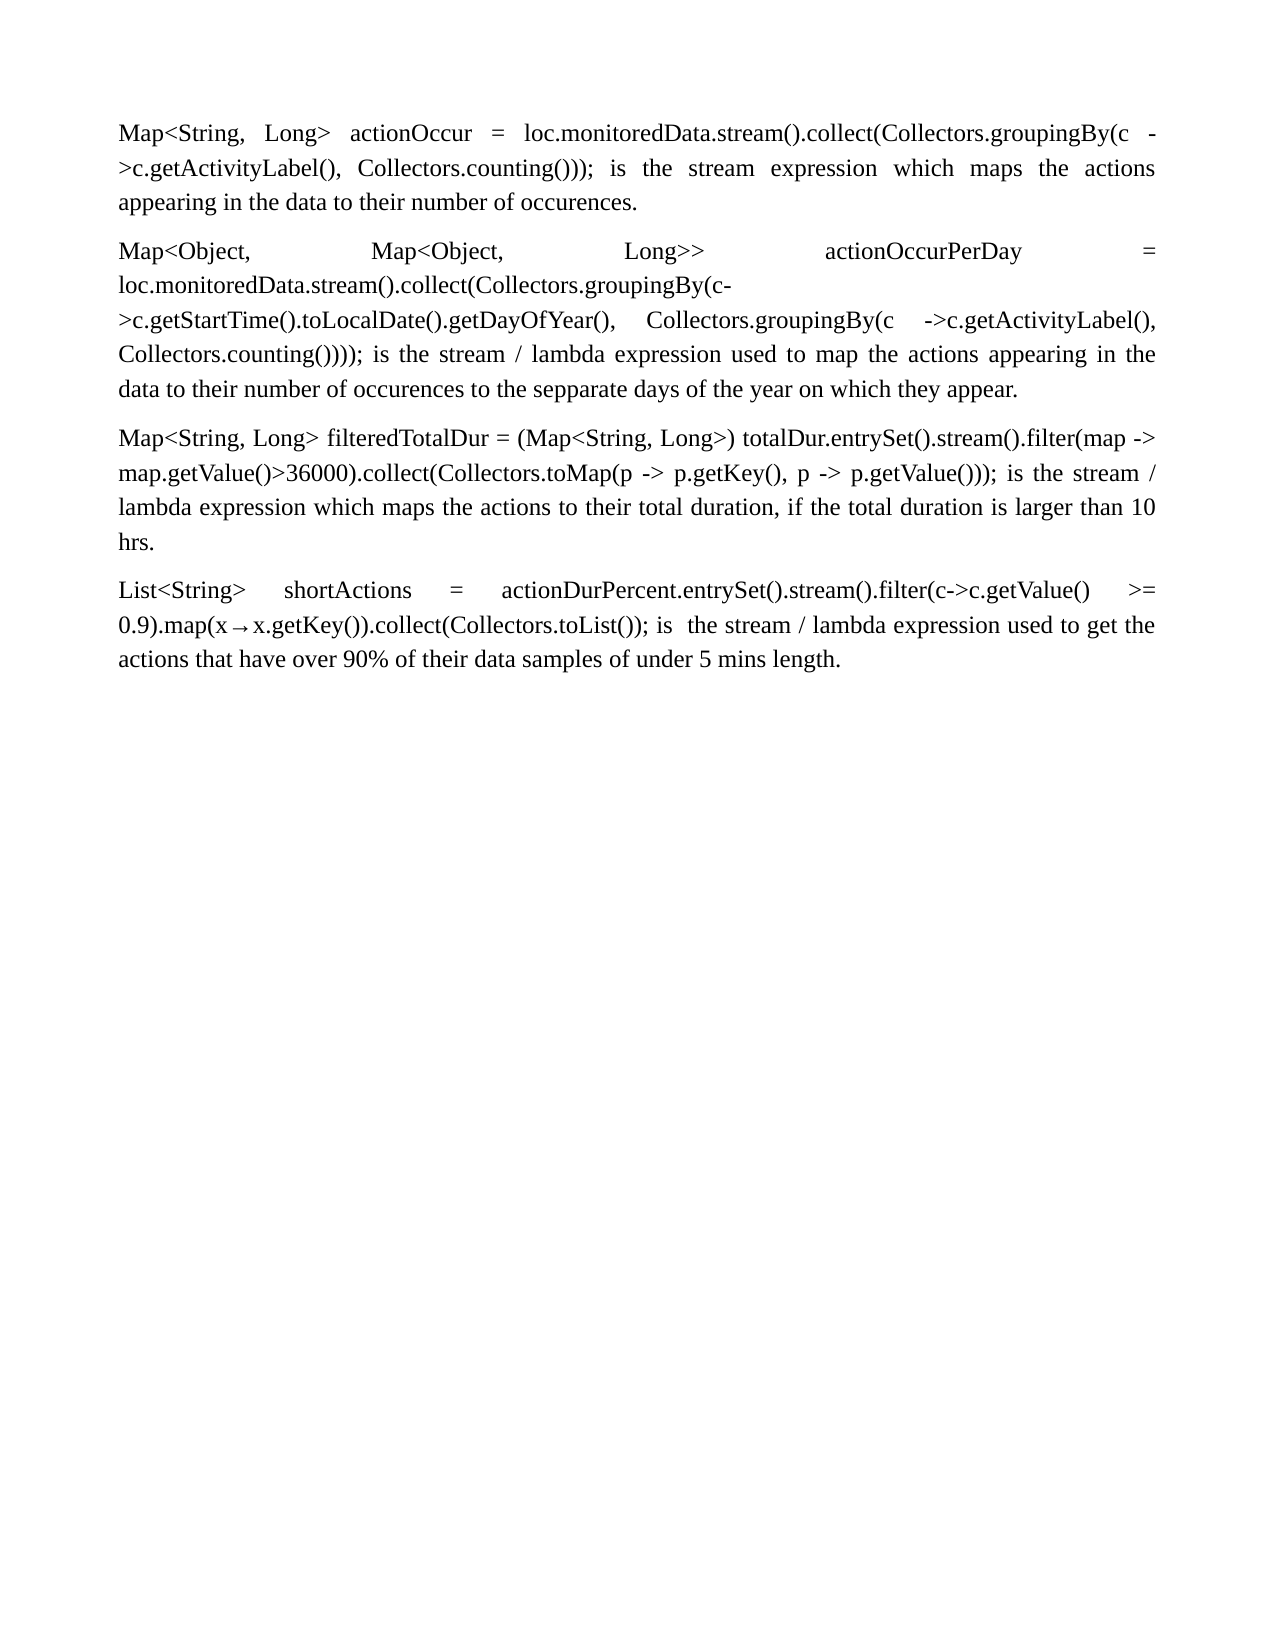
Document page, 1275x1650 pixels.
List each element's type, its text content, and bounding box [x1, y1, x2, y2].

text Map<String, Long> actionOccur = loc.monitoredData.stream().collect(Collectors.groupingBy(c ->c.getActivityLabel(), Collectors.counting())); is the stream expression which maps the actions appearing in the data to their number of occurences. [118, 118, 1157, 216]
text Map<Object, Map<Object, Long>> actionOccurPerDay = loc.monitoredData.stream().collect(Collectors.groupingBy(c->c.getStartTime().toLocalDate().getDayOfYear(), Collectors.groupingBy(c ->c.getActivityLabel(), Collectors.counting()))); is the stream / lambda expression used to map the actions appearing in the data to their number of occurences to the sepparate days of the year on which they appear. [118, 236, 1157, 403]
text List<String> shortActions = actionDurPercent.entrySet().stream().filter(c->c.getValue() >= 0.9).map(x→x.getKey()).collect(Collectors.toList()); is the stream / lambda expression used to get the actions that have over 90% of their data samples of under 5 mins length. [118, 576, 1157, 673]
text Map<String, Long> filteredTotalDur = (Map<String, Long>) totalDur.entrySet().stream().filter(map -> map.getValue()>36000).collect(Collectors.toMap(p -> p.getKey(), p -> p.getValue())); is the stream / lambda expression which maps the actions to their total duration, if the total duration is larger than 10 hrs. [118, 423, 1157, 555]
